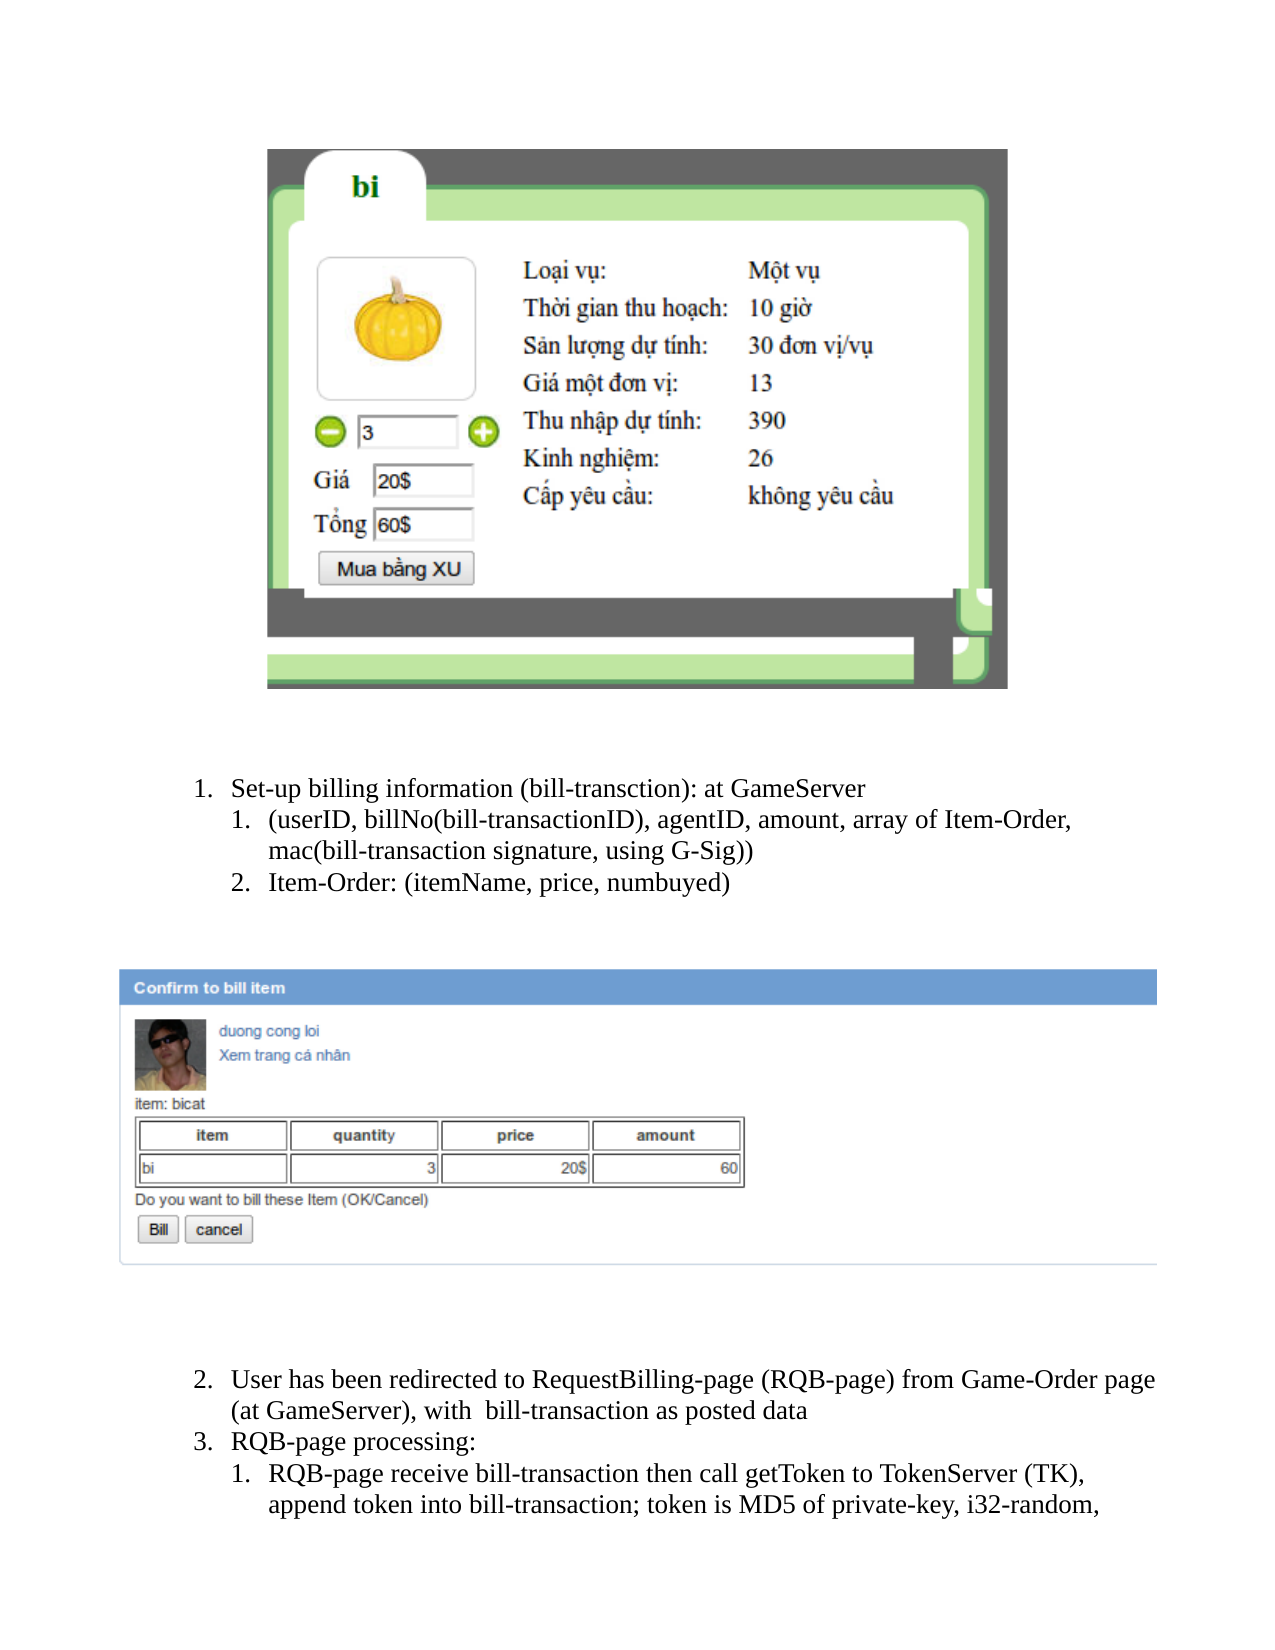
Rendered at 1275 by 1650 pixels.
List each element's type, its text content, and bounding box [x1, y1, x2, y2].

list User has been redirected to RequestBilling-page (RQB-page) from Game-Order page (at GameServer), with bill-transaction as posted data [193, 1363, 1157, 1426]
picture [118, 959, 1157, 1301]
list Set-up billing information (bill-transction): at GameServer [193, 772, 1157, 803]
list RQB-page receive bill-transaction then call getToken to TokenServer (TK), append token into bill-transaction; token is MD5 of private-key, i32-random, [231, 1457, 1157, 1519]
list Item-Order: (itemName, price, numbuyed) [231, 866, 1157, 897]
picture [267, 149, 1008, 689]
list (userID, billNo(bill-transactionID), agentID, amount, array of Item-Order, mac(bill-transaction signature, using G-Sig)) [231, 803, 1157, 866]
list RQB-page processing: [193, 1426, 1157, 1457]
